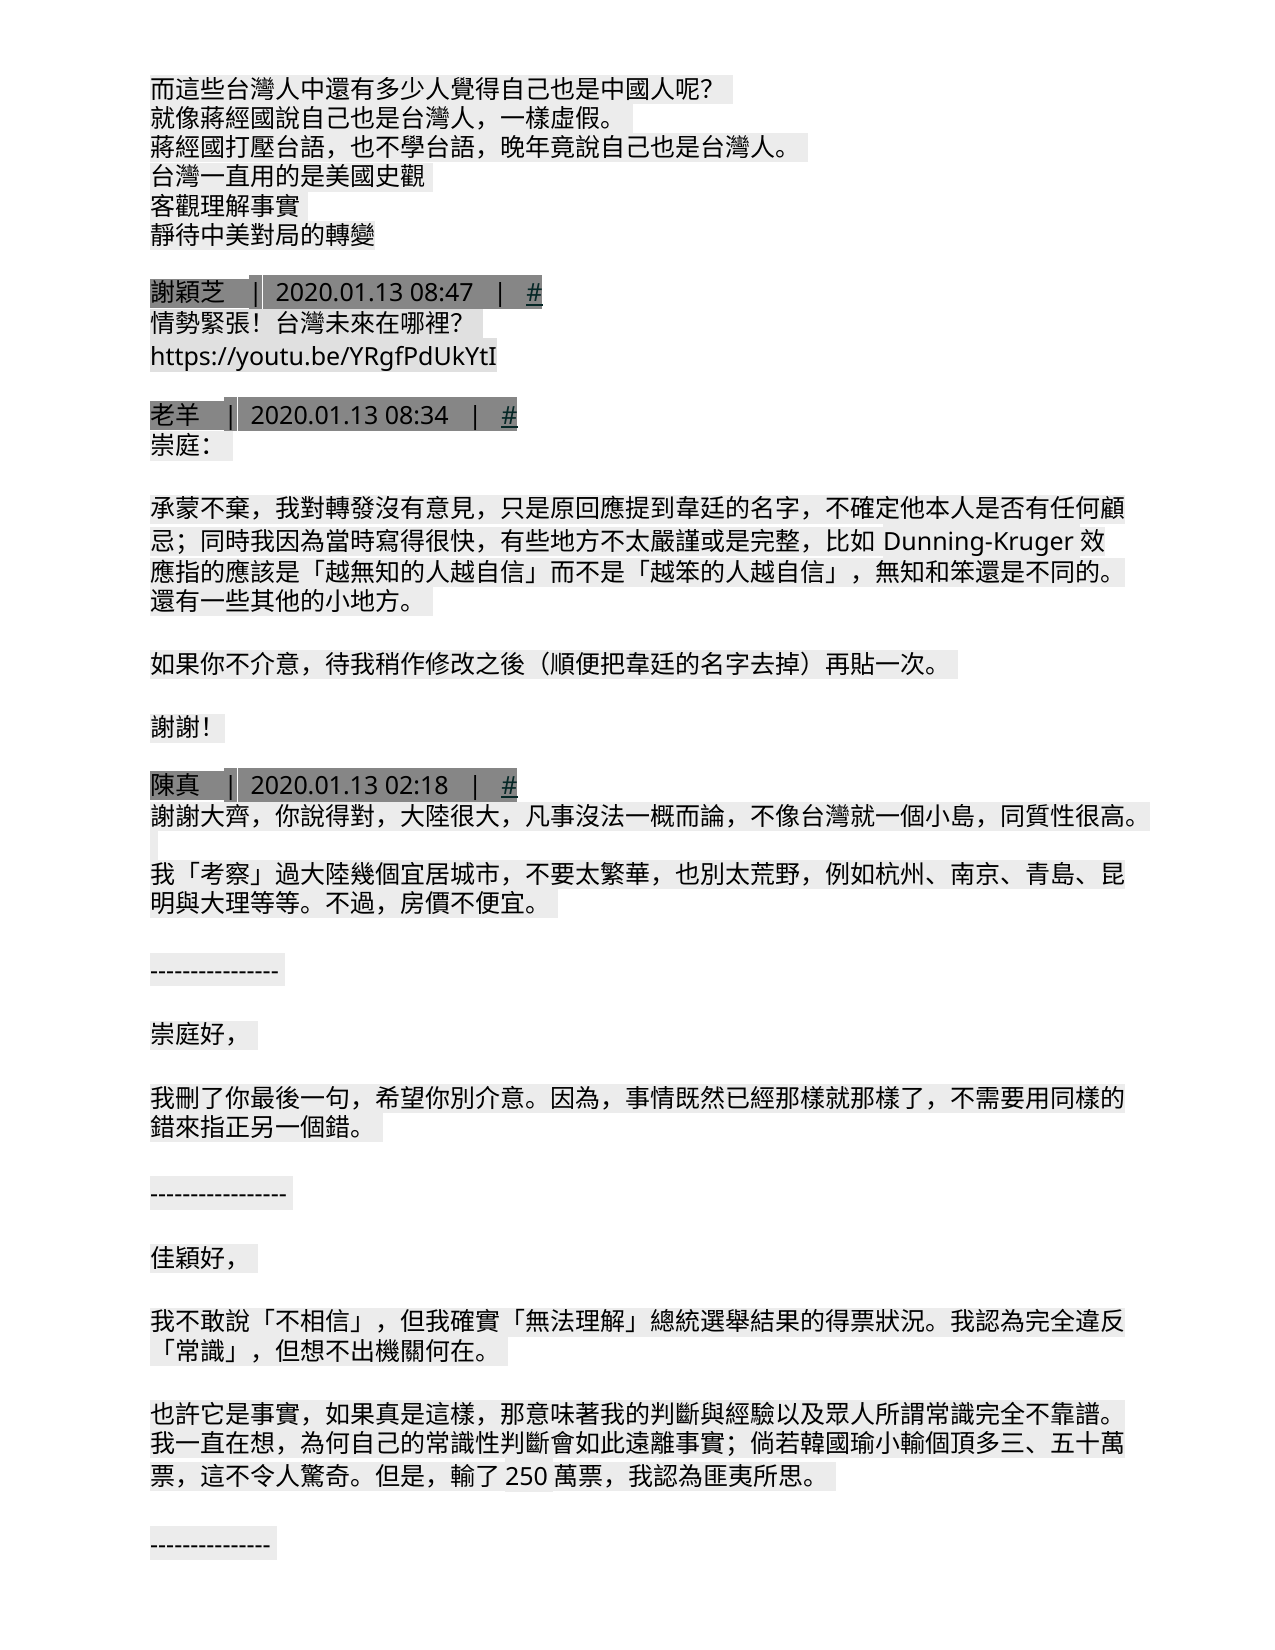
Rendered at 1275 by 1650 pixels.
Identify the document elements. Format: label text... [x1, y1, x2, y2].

text 謝謝大齊，你說得對，大陸很大，凡事沒法一概而論，不像台灣就一個小島，同質性很高。 我「考察」過大陸幾個宜居城市，不要太繁華，也別太荒野，例如杭州、南京、青島、昆明與大理等等。不過，房價不便宜。 ---------------- 崇庭好， 我刪了你最後一句，希望你別介意。因為，事情既然已經那樣就那樣了，不需要用同樣的錯來指正另一個錯。 ----------------- 佳穎好， 我不敢說「不相信」，但我確實「無法理解」總統選舉結果的得票狀況。我認為完全違反「常識」，但想不出機關何在。 也許它是事實，如果真是這樣，那意味著我的判斷與經驗以及眾人所謂常識完全不靠譜。我一直在想，為何自己的常識性判斷會如此遠離事實；倘若韓國瑜小輸個頂多三、五十萬票，這不令人驚奇。但是，輸了250萬票，我認為匪夷所思。 --------------- 謝謝志鵬。 就政治而言，島內選舉改變不了中美鬥爭這齣戲；它所能改變的不是鬥爭結局，而是它的過程。走了對的路，辛苦少一點；走錯了路，折磨就多一點，乃至烽火漫天。 就道德與智能而言，種種選舉 (不光這一次) 也許只是彰顯了人性的普遍脆弱、冷漠與自私及其愚昧而易於操弄。古今中外，盡皆如此，台灣尤甚，也許那是因為島嶼殖民已久，極端封閉。 你如果跟台灣人說你活在一個完全密不通風的社會，他一定不會相信。蔣家年代，你跟周遭同學們說我們需要民主，所有人都笑掉大牙，他們會跟你說台灣就是世界民主的燈塔，蔣家是世界民主的偉人。 -------------------- 龍祥好， 歷史很難回溯重新假設，因為變數太多。 假設，假設我三十幾年前願意接受各方推舉出來從政，說不定台灣和祖國早已統一。這樣一些假設其實意義不大。 就跟下棋一樣，假設我先前如何如何佈局，我應已勝券在握？這類假設之所以沒有意義是因為，當你先前走法不同，對方當然也就會跟著調整。 國民黨內，不管是在人品之正直與清廉、能力、學經歷及真誠、熱情的人格特質和群眾感染力等等等，還能找到一個比韓更加無懈可擊的人嗎？任誰出來選，只要和人渣黨對上，一樣會被抹黑到臭不可聞。 而且，美國強力介入大選以及外圍大環境之政治炒作，這些影響都不會因為個人而有所差別。 也就是說，勝負的關鍵因素，內部在於媒體與長年教育，外部在於美國所操作的各種因素 (例如港獨反中)，韓國瑜事實上應該就是最佳人選。其它如王金平，黑資料恐怕可以寫成一本書，為富不仁的郭台銘就更不用說了，至於吳敦義，應該連里長也選不上。 朱立倫是王、郭、吳三位人士中爭議最少，但他仍然有很多真假難辨的不堪過往，所謂「砂石倫」只是其中之一。而且，如果要抹紅，朱更容易抹，因為他頂頂大名的岳父高育仁，黑資料一大堆，其中包括操盤賄選的案子。 再說，會有幾個選民對陰陰沉沉、言語不太由衷的朱立倫能產生熱情？ 至於什麼韓國瑜剛選上高雄市長就選總統，這不是問題。無數的政治人物就是這樣。它之所以成為一個「問題」是因為媒體瘋狂炒作。就如同有一陣子我在高雄一直聽到什麼「登革熱大爆發」的坊間談話。 韓國瑜在防治登革熱的表現可以得100分，僅數十例，一個人也沒死，而賴、菊等人則是數萬個案例，死幾百人。但是，你看，透過媒體炒作，有好長一段時間，人們一提到韓國瑜選總統，就馬上開罵說他「不管高雄登革熱大爆發」，然後蘇貞昌那個人渣還公開造謠罵他說「連一隻蚊子都治不好，還想選總統？」 你懂我的意思吧，連這樣一個明明應該大大表揚的政績，透過媒體炒作，居然能夠扭曲成為一種天大的無能無恥罪狀。更不用說什麼「落跑市長」這類炒作了。 也就是說，應該質疑的是：為何選民如此容易操弄，而不是責怪被抹黑者為何這麼容易被抹黑。 ------------------- 謝謝老羊， 你說得很對。民主如果那麼好，為何沒有一家公司、沒有一所學校、沒有一個軍隊、沒有一間醫院實施民主？ ------------------ 黃川好， 剛剛看到你說的這些所謂國民黨青壯派有關「改革」國民黨的想法，居然是要求黨要丟掉九二共識，說是敗選原因。這些人的智商，我真的很無言。 -------------------------- 韋廷好， 我不太能明白你的問題是什麼？可以說得更具體一些嗎？我從老羊先生對你的回應之中，約略猜想你的問題。如果那就是你的質疑，我想老羊先生已經回答得很好，我沒法比他說得更好了。 至於很多人反對同婚，這跟善意惡意有什麼關係呢？哪天如果台灣要推行一夫多妻或一妻多夫制，想必也會有很多人反對。這些都不是什麼普世價值。 學經歷只是針對某種專業知識與能力，就比方說醫學，成為一個醫生所受的教育，基本上就跟一個修水管工人的養成，本質上差不多。 事實上，不只醫學，任何學科都一樣，哲學當然也是，學習特定一套知識與技能，如此而已。它並「不必然」會使我們對於人事物的理解與判斷變得更敏銳或更深刻，更不用說事關美醜善惡的評價與理解，除了所謂「科技理性」，更需要豐富的美學能力與道德敏感度，而這些東西並非透過某種專業知識的累積來提昇。 比方說一個外科醫生，很會開盲腸手術，他就算是宇宙之間的盲腸手術大王，依然絲毫無法增加其理性能力，更不用說深化其美學與道德判斷。這樣一些能力，並非聯結到某種專業知識之累積上，而是訴諸天賦、個性與豐富的生活經驗。 在台灣，很多腦殘，考試特別容易考一百分。就算他天天考一百分，這個一百分依然無助於腦殘的改善。 至於道德表現，不是一種行為主義概念。很多人渣很可能一輩子都做所謂「好事」。很多良善之士，卻有可能「壞事」做不少，甚至前科累累。我們看一個人的好壞，不是看他有沒有前科，也不是看他有幾個女朋友或男朋友，過馬路有沒有走斑馬線，而是看一些肉眼看不見的東西。 舉個例，前幾天台大醫學院某個入口不是有一個女學生辱罵韓粉、不准他們上廁所嗎，我只能說，當這樣一個人來到我面前時，我肯定會嚇得屁滾尿流；不是因為其表面言行之可怕，而是因為這些言行所透露出來的某種說不上來的感覺、心思與「價值態度」。 相反地，我寫過一篇「維根斯坦與梅豔芳」，其實我對梅豔芳根本一無所知，只是曾經在電視上看過幾分鐘的閒話家常。但我很篤定地相信我能理解這個人，哪怕我對她的生平一無所知。為什麼呢？因為從她的幾句言行，我能「看」得出來那些無法言喻的東西。 Marc Léopold Benjamin Bloch是法國年鑑學派創始人，我不知道他的生平，但二十多年前曾在某本書上讀到他參加反納粹運動，遭到槍決。在刑場上，旁邊站著一個十六歲少年，準備一同受刑，很害怕，問 Bloch 說「會痛嗎？」Bloch身子靠近他，在少年耳邊輕聲安慰說：「不會的，一點也不會痛。」 光憑這一點，我就知道這是一個善良的人，而且「夠聰明」。因為，惟有某種過人的智慧，才有可能擁有某種動人的溫柔。 對於這些問題，恐怕得寫上好幾本書也還是講不清楚。請參閱巴勒網及生命親系譜以及無數過往書面雜誌期刊或網路文字。 另外，當說理不可能時，理性的盡頭當然就是拳頭。 還有，可信的資訊渠道還是很多，例如 RT，鳳凰衛視，WSWS，Global Research、John Pilger、Noam Chomsky、Wikileak 等等等，講不完。當然，還有巴勒網。 我發現你的思維方式有一種「溜滑梯」、扭曲原意、跳脫原有語意範疇及誇大化等幾點特徵。溜滑梯就是不當推論，一推三萬五千里。比方說很多反動保人士很喜歡罵說：為什麼不保護蟑螂、蚊子？難道牠們不是動物？ 其實，一個良好的批評或反駁，理當是鎖定對方論點之中最強的概念核心加以攻擊，而不是先把對方的某句話挖出來，去掉脈絡，然後一推三萬五千里，接著再給它扭曲一下，溜一下滑梯，最後再加以攻擊。這時候，人家其實不知道你是在攻擊什麼。 再說明一下我這句話：「一個良好的批評或反駁，理當是鎖定對方論點之中最強的概念核心加以攻擊」，就比方說我們若要質疑知識的「本質性」，最好的攻擊目標就是物理或數學，想辦法否定其知識具有某種本質，而不是攻擊虛無飄渺看似鬼話連篇的心理分析。亦即：如果連物理、數學都具有非關本質之建構性，那麼，整個知識體系之本質性，其實也就受到挑戰。 [150, 802, 1125, 1560]
text 而這些台灣人中還有多少人覺得自己也是中國人呢？ 就像蔣經國說自己也是台灣人，一樣虛假。 蔣經國打壓台語，也不學台語，晚年竟說自己也是台灣人。 台灣一直用的是美國史觀 客觀理解事實 靜待中美對局的轉變 [150, 75, 1125, 250]
text 老羊 | 2020.01.13 08:34 | # [150, 397, 1125, 431]
text 情勢緊張！台灣未來在哪裡？ https://youtu.be/YRgfPdUkYtI [150, 309, 1125, 372]
text 謝穎芝 | 2020.01.13 08:47 | # [150, 275, 1125, 309]
text 陳真 | 2020.01.13 02:18 | # [150, 768, 1125, 802]
text 崇庭： 承蒙不棄，我對轉發沒有意見，只是原回應提到韋廷的名字，不確定他本人是否有任何顧忌；同時我因為當時寫得很快，有些地方不太嚴謹或是完整，比如 Dunning-Kruger 效應指的應該是「越無知的人越自信」而不是「越笨的人越自信」，無知和笨還是不同的。還有一些其他的小地方。 如果你不介意，待我稍作修改之後（順便把韋廷的名字去掉）再貼一次。 謝謝！ [150, 431, 1125, 743]
